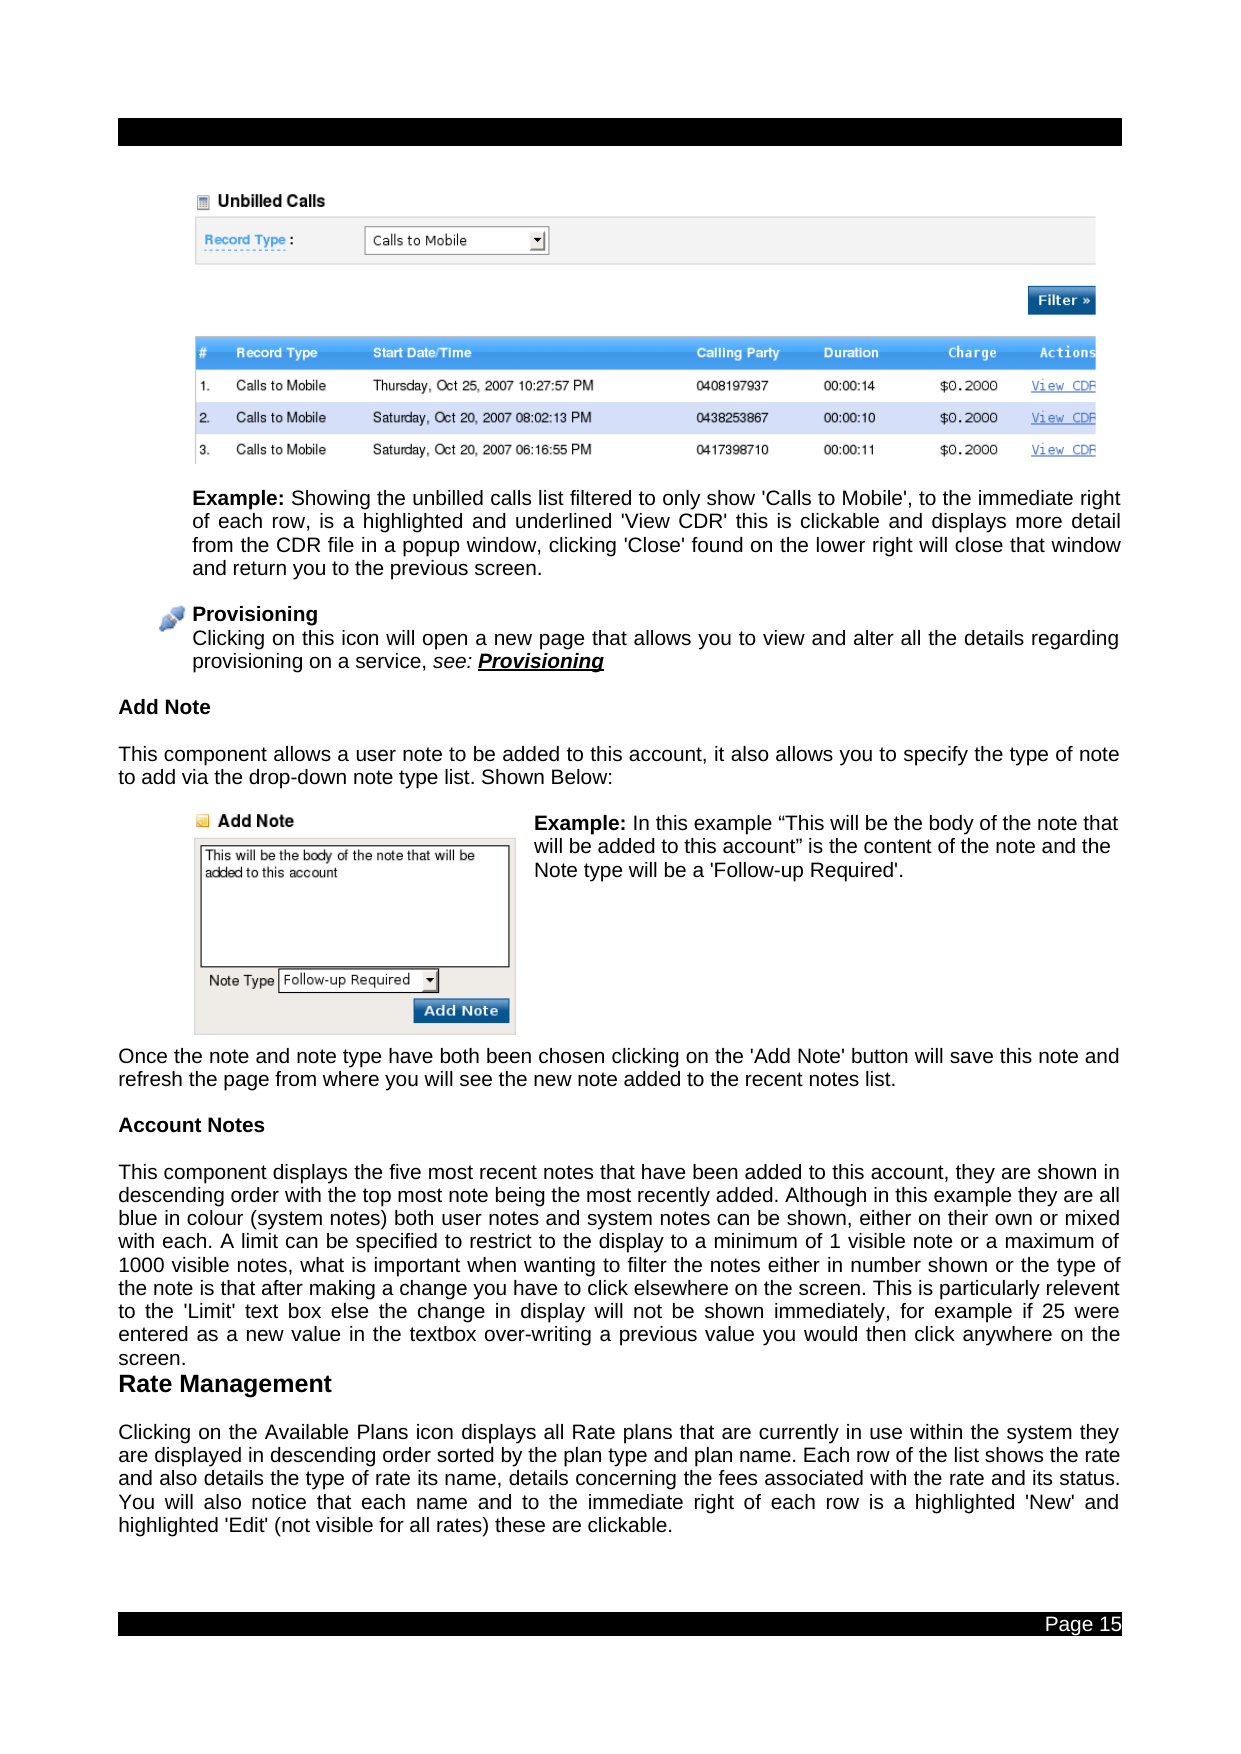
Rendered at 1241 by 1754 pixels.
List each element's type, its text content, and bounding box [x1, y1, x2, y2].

text Rate Management [118, 1369, 1122, 1397]
picture [153, 603, 190, 635]
text [118, 812, 191, 882]
text Once the note and note type have both been chosen clicking on the 'Add Note' button will save this note and refresh the page from where you will see the new note added to the recent notes list. [118, 1044, 1122, 1091]
text Account Notes [118, 1114, 1122, 1137]
text Example: Showing the unbilled calls list filtered to only show 'Calls to Mobile', to the immediate right of each row, is a highlighted and underlined 'View CDR' this is clickable and displays more detail from the CDR file in a popup window, clicking 'Close' found on the lower right will close that window and return you to the previous screen. [192, 487, 1122, 579]
text Clicking on the Available Plans icon displays all Rate plans that are currently in use within the system they are displayed in descending order sorted by the plan type and plan name. Each row of the list shows the rate and also details the type of rate its name, details concerning the fees associated with the rate and its status. You will also notice that each name and to the immediate right of each row is a highlighted 'New' and highlighted 'Edit' (not visible for all rates) these are clickable. [118, 1421, 1122, 1537]
text Provisioning [192, 603, 1122, 626]
text Example: In this example “This will be the body of the note that will be added to this account” is the content of the note and the Note type will be a 'Follow-up Required'. [518, 812, 1122, 882]
text This component displays the five most recent notes that have been added to this account, they are shown in descending order with the top most note being the most recently added. Although in this example they are all blue in colour (system notes) both user notes and system notes can be shown, either on their own or mixed with each. A limit can be specified to restrict to the display to a minimum of 1 visible note or a maximum of 1000 visible notes, what is important when wanting to filter the notes either in number shown or the type of the note is that after making a change you have to click elsewhere on the screen. This is particularly relevent to the 'Limit' text box else the change in display will not be shown immediately, for example if 25 were entered as a new value in the textbox over-writing a previous value you would then click anywhere on the screen. [118, 1160, 1122, 1369]
picture [191, 811, 518, 1037]
text Add Note [118, 696, 1122, 719]
text This component allows a user note to be added to this account, it also allows you to specify the type of note to add via the drop-down note type list. Shown Below: [118, 742, 1122, 789]
text Clicking on this icon will open a new page that allows you to view and alter all the details regarding provisioning on a service, see: Provisioning [192, 626, 1122, 672]
picture [194, 191, 1096, 464]
